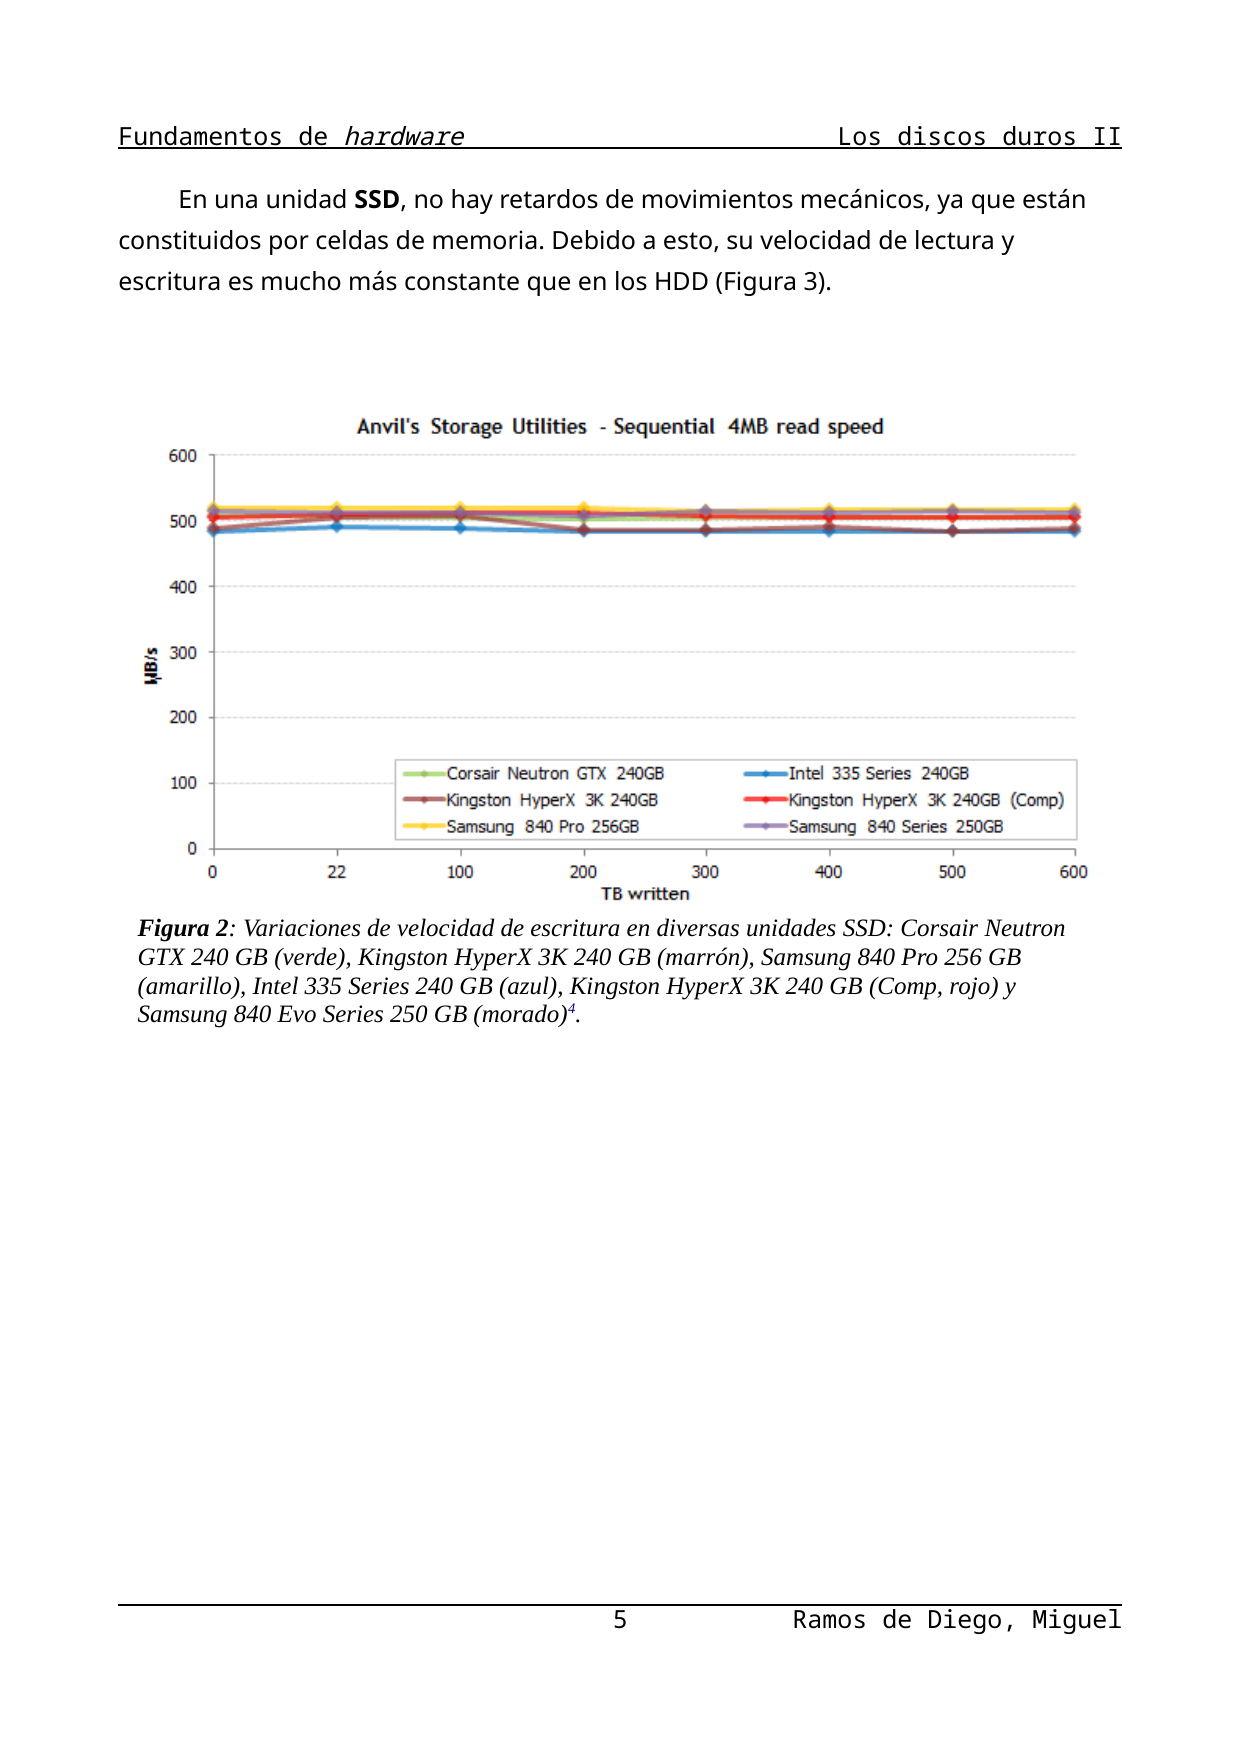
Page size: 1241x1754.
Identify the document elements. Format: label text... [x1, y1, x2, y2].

text En una unidad SSD, no hay retardos de movimientos mecánicos, ya que están constituidos por celdas de memoria. Debido a esto, su velocidad de lectura y escritura es mucho más constante que en los HDD (Figura 3). [118, 182, 1122, 297]
text Figura 2: Variaciones de velocidad de escritura en diversas unidades SSD: Corsair Neutron GTX 240 GB (verde), Kingston HyperX 3K 240 GB (marrón), Samsung 840 Pro 256 GB (amarillo), Intel 335 Series 240 GB (azul), Kingston HyperX 3K 240 GB (Comp, rojo) y Samsung 840 Evo Series 250 GB (morado)4. [137, 908, 1103, 1028]
picture [137, 398, 1103, 908]
